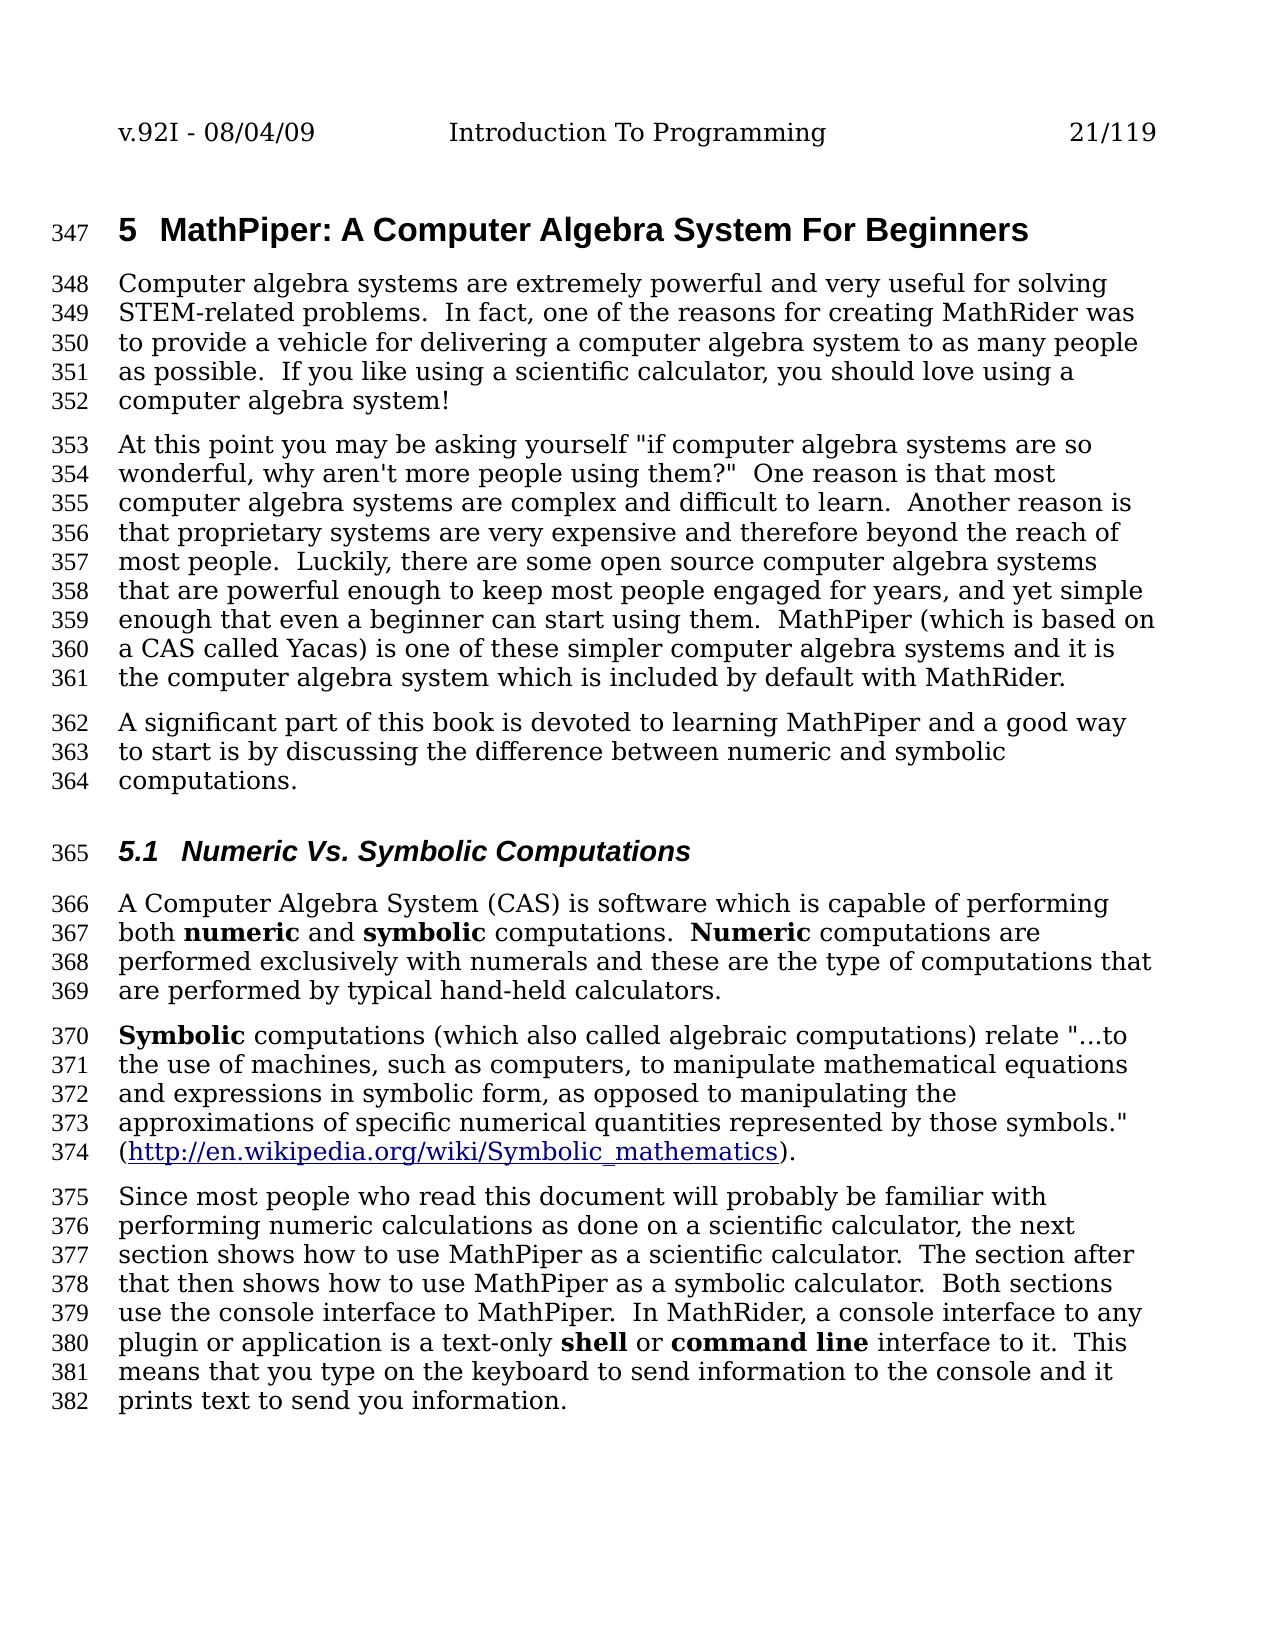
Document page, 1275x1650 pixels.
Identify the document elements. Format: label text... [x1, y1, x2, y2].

text At this point you may be asking yourself "if computer algebra systems are so wonderful, why aren't more people using them?" One reason is that most computer algebra systems are complex and difficult to learn. Another reason is that proprietary systems are very expensive and therefore beyond the reach of most people. Luckily, there are some open source computer algebra systems that are powerful enough to keep most people engaged for years, and yet simple enough that even a beginner can start using them. MathPiper (which is based on a CAS called Yacas) is one of these simpler computer algebra systems and it is the computer algebra system which is included by default with MathRider. [118, 430, 1157, 693]
text Computer algebra systems are extremely powerful and very useful for solving STEM-related problems. In fact, one of the reasons for creating MathRider was to provide a vehicle for delivering a computer algebra system to as many people as possible. If you like using a scientific calculator, you should love using a computer algebra system! [118, 269, 1157, 415]
text A Computer Algebra System (CAS) is software which is capable of performing both numeric and symbolic computations. Numeric computations are performed exclusively with numerals and these are the type of computations that are performed by typical hand-held calculators. [118, 889, 1157, 1006]
subtitle Numeric Vs. Symbolic Computations [118, 834, 1157, 868]
text A significant part of this book is devoted to learning MathPiper and a good way to start is by discussing the difference between numeric and symbolic computations. [118, 708, 1157, 795]
text Since most people who read this document will probably be familiar with performing numeric calculations as done on a scientific calculator, the next section shows how to use MathPiper as a scientific calculator. The section after that then shows how to use MathPiper as a symbolic calculator. Both sections use the console interface to MathPiper. In MathRider, a console interface to any plugin or application is a text-only shell or command line interface to it. This means that you type on the keyboard to send information to the console and it prints text to send you information. [118, 1182, 1157, 1415]
text Symbolic computations (which also called algebraic computations) relate "...to the use of machines, such as computers, to manipulate mathematical equations and expressions in symbolic form, as opposed to manipulating the approximations of specific numerical quantities represented by those symbols." (http://en.wikipedia.org/wiki/Symbolic_mathematics). [118, 1021, 1157, 1167]
subtitle MathPiper: A Computer Algebra System For Beginners [118, 210, 1157, 248]
